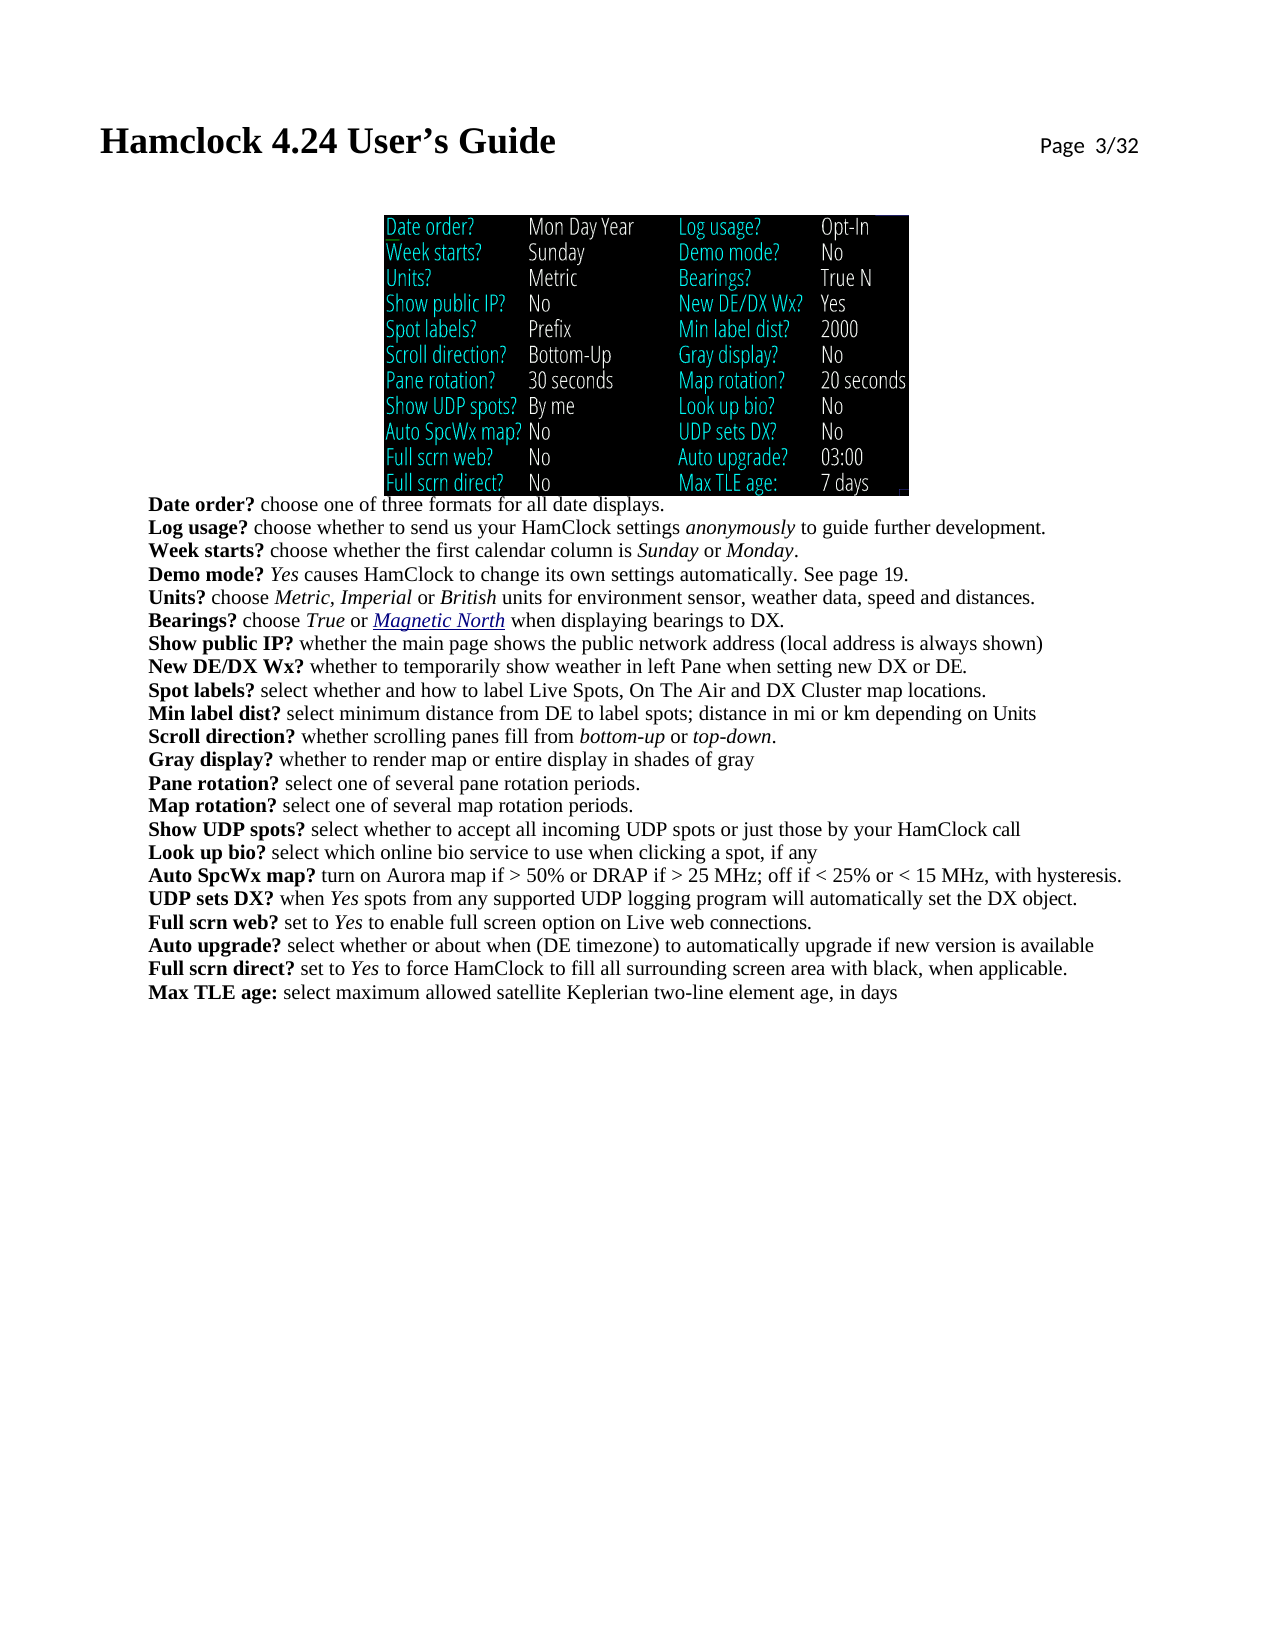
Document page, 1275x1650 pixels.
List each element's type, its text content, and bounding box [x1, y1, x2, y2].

text Log usage? choose whether to send us your HamClock settings anonymously to guide further development. [148, 516, 1157, 539]
text Units? choose Metric, Imperial or British units for environment sensor, weather data, speed and distances. [148, 586, 1157, 609]
text Auto upgrade? select whether or about when (DE timezone) to automatically upgrade if new version is available [148, 934, 1157, 957]
text Week starts? choose whether the first calendar column is Sunday or Monday. [148, 539, 1157, 562]
picture [384, 215, 909, 496]
text Auto SpcWx map? turn on Aurora map if > 50% or DRAP if > 25 MHz; off if < 25% or < 15 MHz, with hysteresis. [148, 864, 1157, 887]
text Spot labels? select whether and how to label Live Spots, On The Air and DX Cluster map locations. [148, 678, 1157, 702]
text Demo mode? Yes causes HamClock to change its own settings automatically. See page 19. [148, 562, 1157, 586]
text UDP sets DX? when Yes spots from any supported UDP logging program will automatically set the DX object. [148, 887, 1157, 911]
text Show UDP spots? select whether to accept all incoming UDP spots or just those by your HamClock call [148, 818, 1157, 841]
text Full scrn direct? set to Yes to force HamClock to fill all surrounding screen area with black, when applicable. [148, 957, 1157, 980]
text Look up bio? select which online bio service to use when clicking a spot, if any [148, 841, 1157, 864]
text Min label dist? select minimum distance from DE to label spots; distance in mi or km depending on Units [148, 702, 1157, 725]
text Bearings? choose True or Magnetic North when displaying bearings to DX. [148, 609, 1157, 632]
text Full scrn web? set to Yes to enable full screen option on Live web connections. [148, 911, 1157, 934]
text Date order? choose one of three formats for all date displays. [148, 215, 1157, 516]
text New DE/DX Wx? whether to temporarily show weather in left Pane when setting new DX or DE. [148, 655, 1157, 678]
text Scroll direction? whether scrolling panes fill from bottom-up or top-down. Gray display? whether to render map or entire display in shades of gray Pane rotation? select one of several pane rotation periods. [148, 725, 788, 794]
text Map rotation? select one of several map rotation periods. [148, 794, 1157, 818]
text Max TLE age: select maximum allowed satellite Keplerian two-line element age, in days [148, 980, 1157, 1004]
text Show public IP? whether the main page shows the public network address (local address is always shown) [148, 632, 1157, 655]
